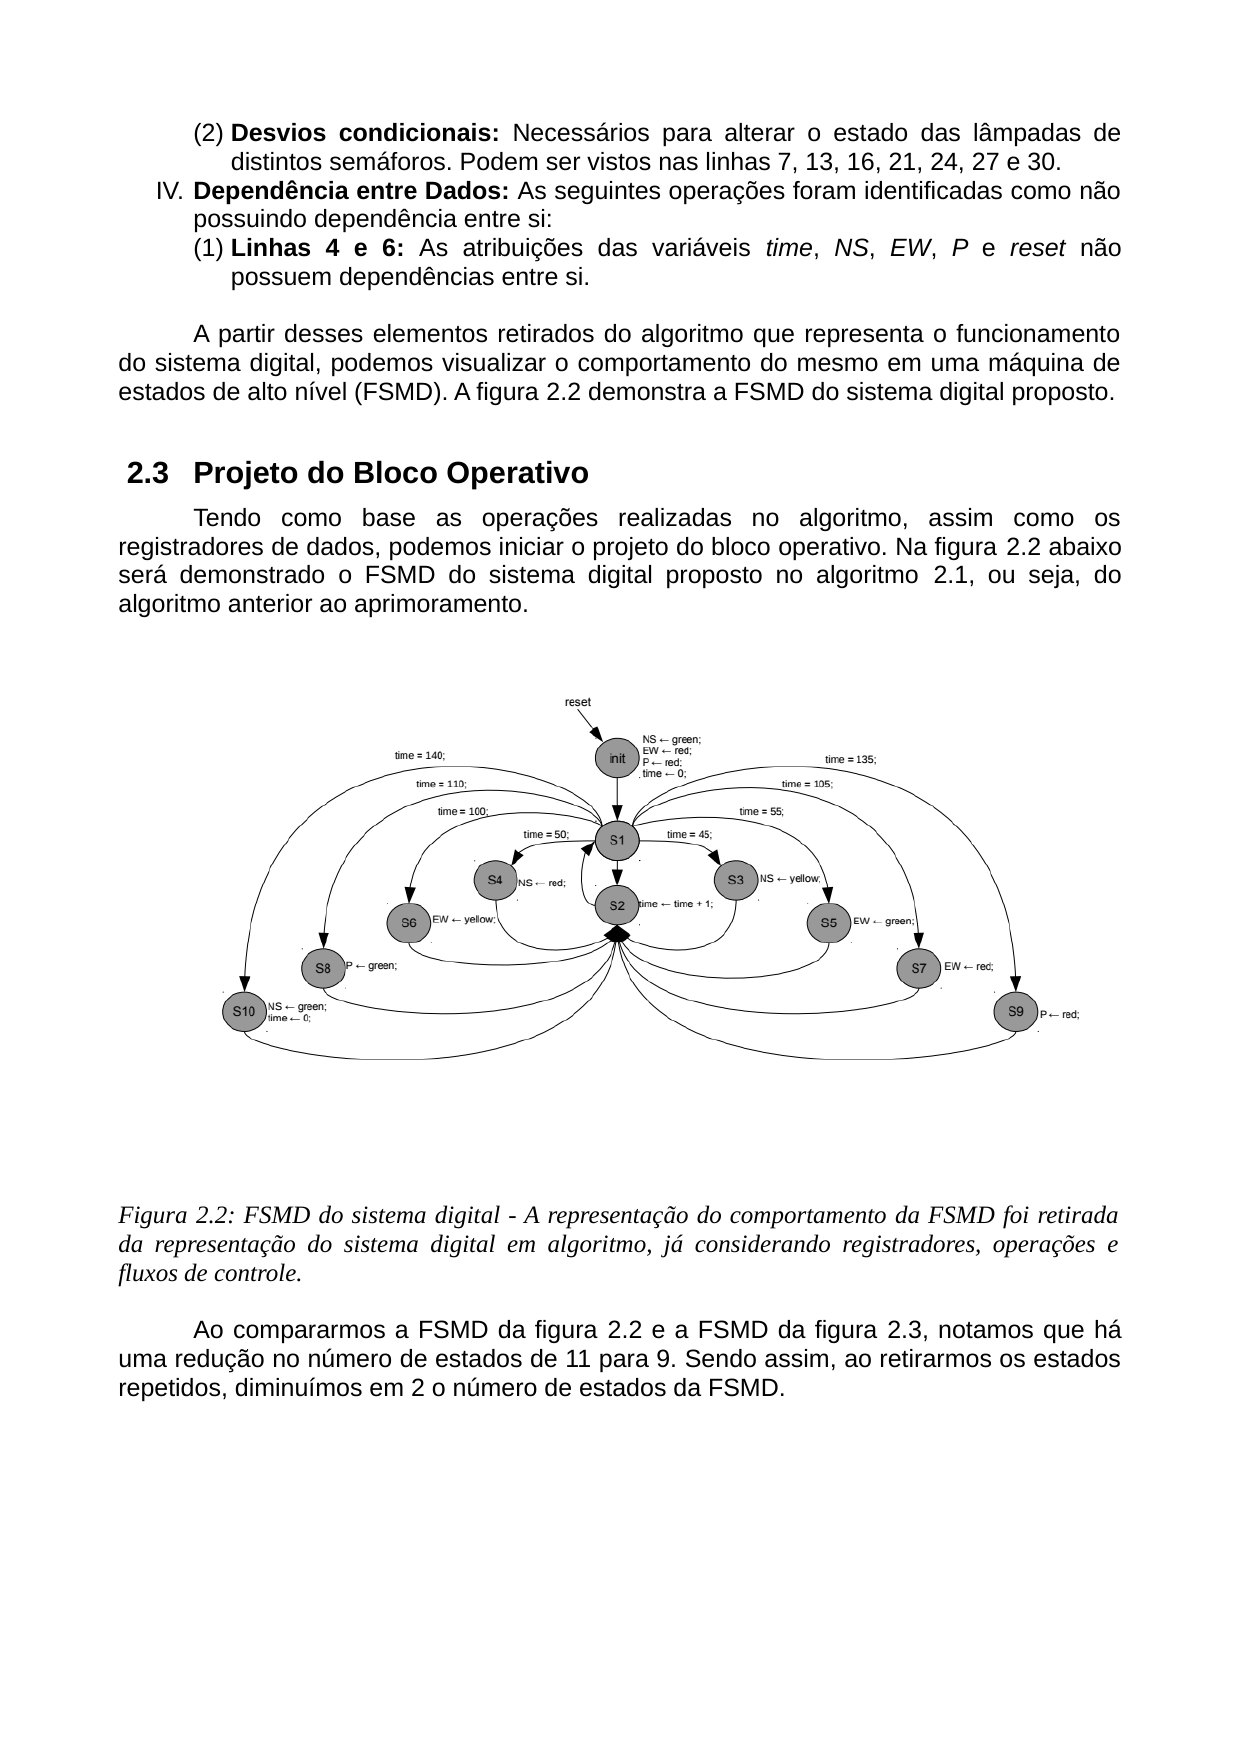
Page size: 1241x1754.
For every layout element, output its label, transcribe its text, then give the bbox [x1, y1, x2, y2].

subtitle Projeto do Bloco Operativo [118, 455, 1122, 491]
list Desvios condicionais: Necessários para alterar o estado das lâmpadas de distintos semáforos. Podem ser vistos nas linhas 7, 13, 16, 21, 24, 27 e 30. [193, 118, 1122, 176]
picture [118, 630, 1123, 1196]
text Ao compararmos a FSMD da figura 2.2 e a FSMD da figura 2.3, notamos que há uma redução no número de estados de 11 para 9. Sendo assim, ao retirarmos os estados repetidos, diminuímos em 2 o número de estados da FSMD. [118, 1316, 1122, 1402]
text Figura 2.2: FSMD do sistema digital - A representação do comportamento da FSMD foi retirada da representação do sistema digital em algoritmo, já considerando registradores, operações e fluxos de controle. [118, 1196, 1122, 1287]
text A partir desses elementos retirados do algoritmo que representa o funcionamento do sistema digital, podemos visualizar o comportamento do mesmo em uma máquina de estados de alto nível (FSMD). A figura 2.2 demonstra a FSMD do sistema digital proposto. [118, 319, 1122, 406]
text Tendo como base as operações realizadas no algoritmo, assim como os registradores de dados, podemos iniciar o projeto do bloco operativo. Na figura 2.2 abaixo será demonstrado o FSMD do sistema digital proposto no algoritmo 2.1, ou seja, do algoritmo anterior ao aprimoramento. [118, 503, 1122, 618]
list Linhas 4 e 6: As atribuições das variáveis time, NS, EW, P e reset não possuem dependências entre si. [193, 233, 1122, 291]
list Dependência entre Dados: As seguintes operações foram identificadas como não possuindo dependência entre si: [156, 176, 1122, 233]
